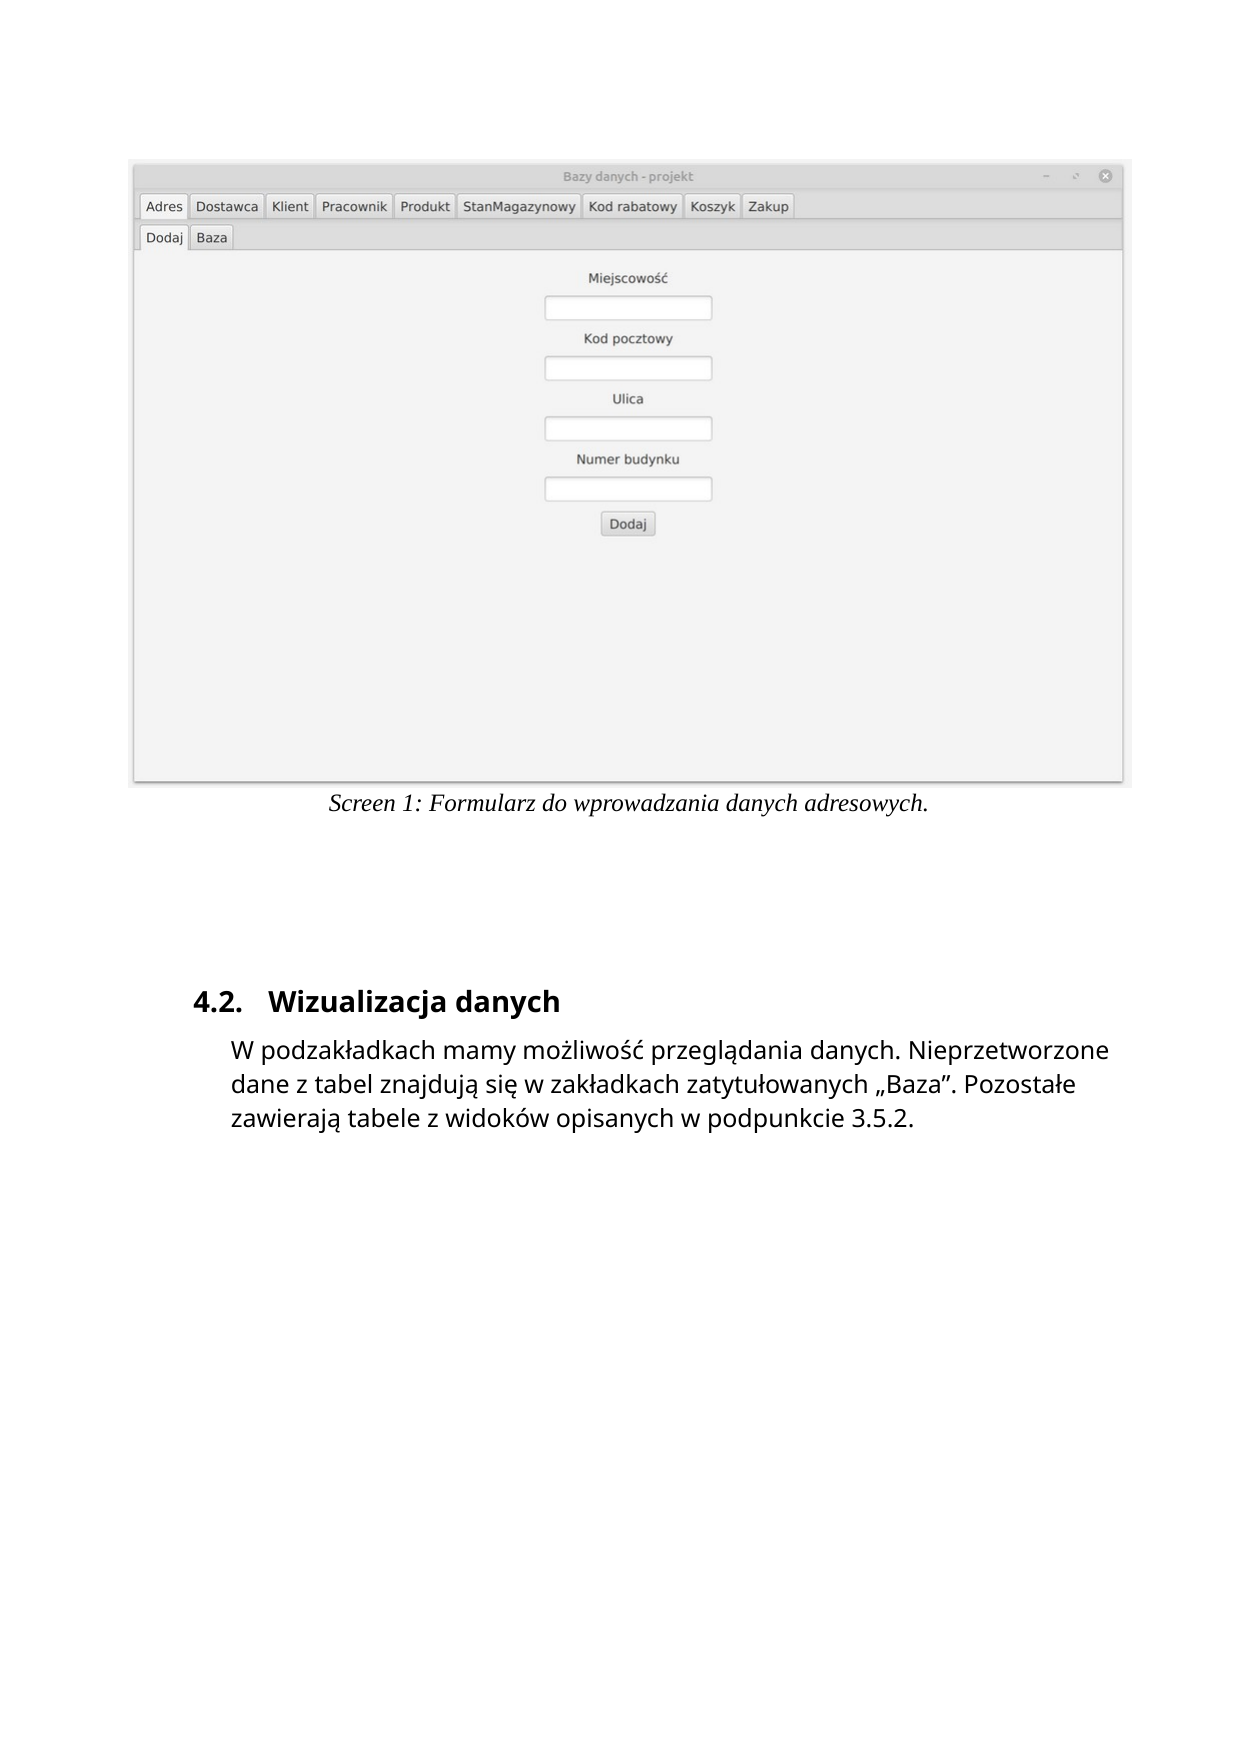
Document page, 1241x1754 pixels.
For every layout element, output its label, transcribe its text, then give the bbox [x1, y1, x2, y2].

list Wizualizacja danych [193, 981, 1122, 1021]
picture [128, 159, 1132, 788]
list W podzakładkach mamy możliwość przeglądania danych. Nieprzetworzone dane z tabel znajdują się w zakładkach zatytułowanych „Baza”. Pozostałe zawierają tabele z widoków opisanych w podpunkcie 3.5.2. [193, 1033, 1122, 1135]
text Screen 1: Formularz do wprowadzania danych adresowych. [128, 788, 1132, 817]
